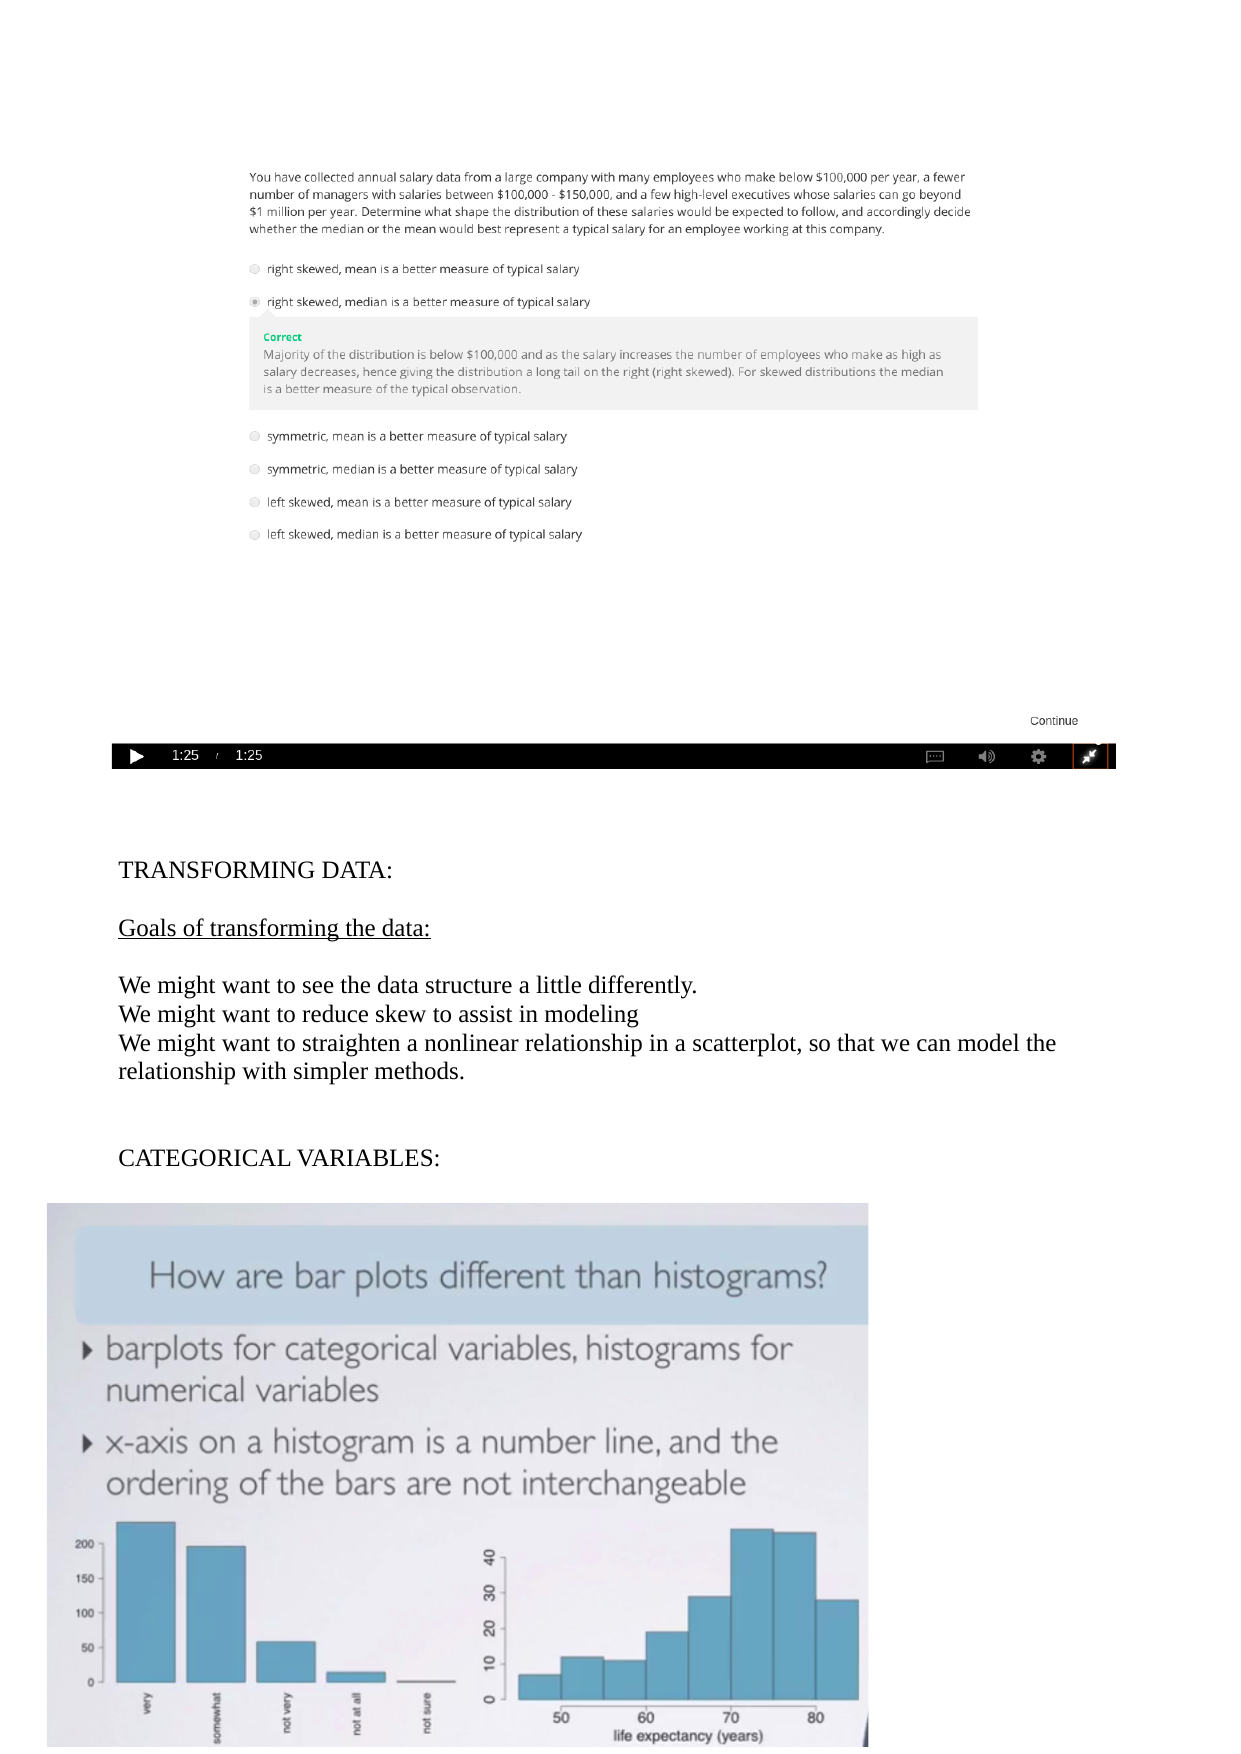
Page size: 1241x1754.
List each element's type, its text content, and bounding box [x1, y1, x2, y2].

text We might want to see the data structure a little differently. [118, 970, 1122, 999]
picture [111, 141, 1116, 769]
text We might want to straighten a nonlinear relationship in a scatterplot, so that we can model the relationship with simpler methods. [118, 1028, 1122, 1085]
text TRANSFORMING DATA: [118, 855, 1122, 884]
text We might want to reduce skew to assist in modeling [118, 999, 1122, 1028]
picture [46, 1203, 869, 1747]
text CATEGORICAL VARIABLES: [118, 1143, 1122, 1171]
text Goals of transforming the data: [118, 913, 1122, 941]
